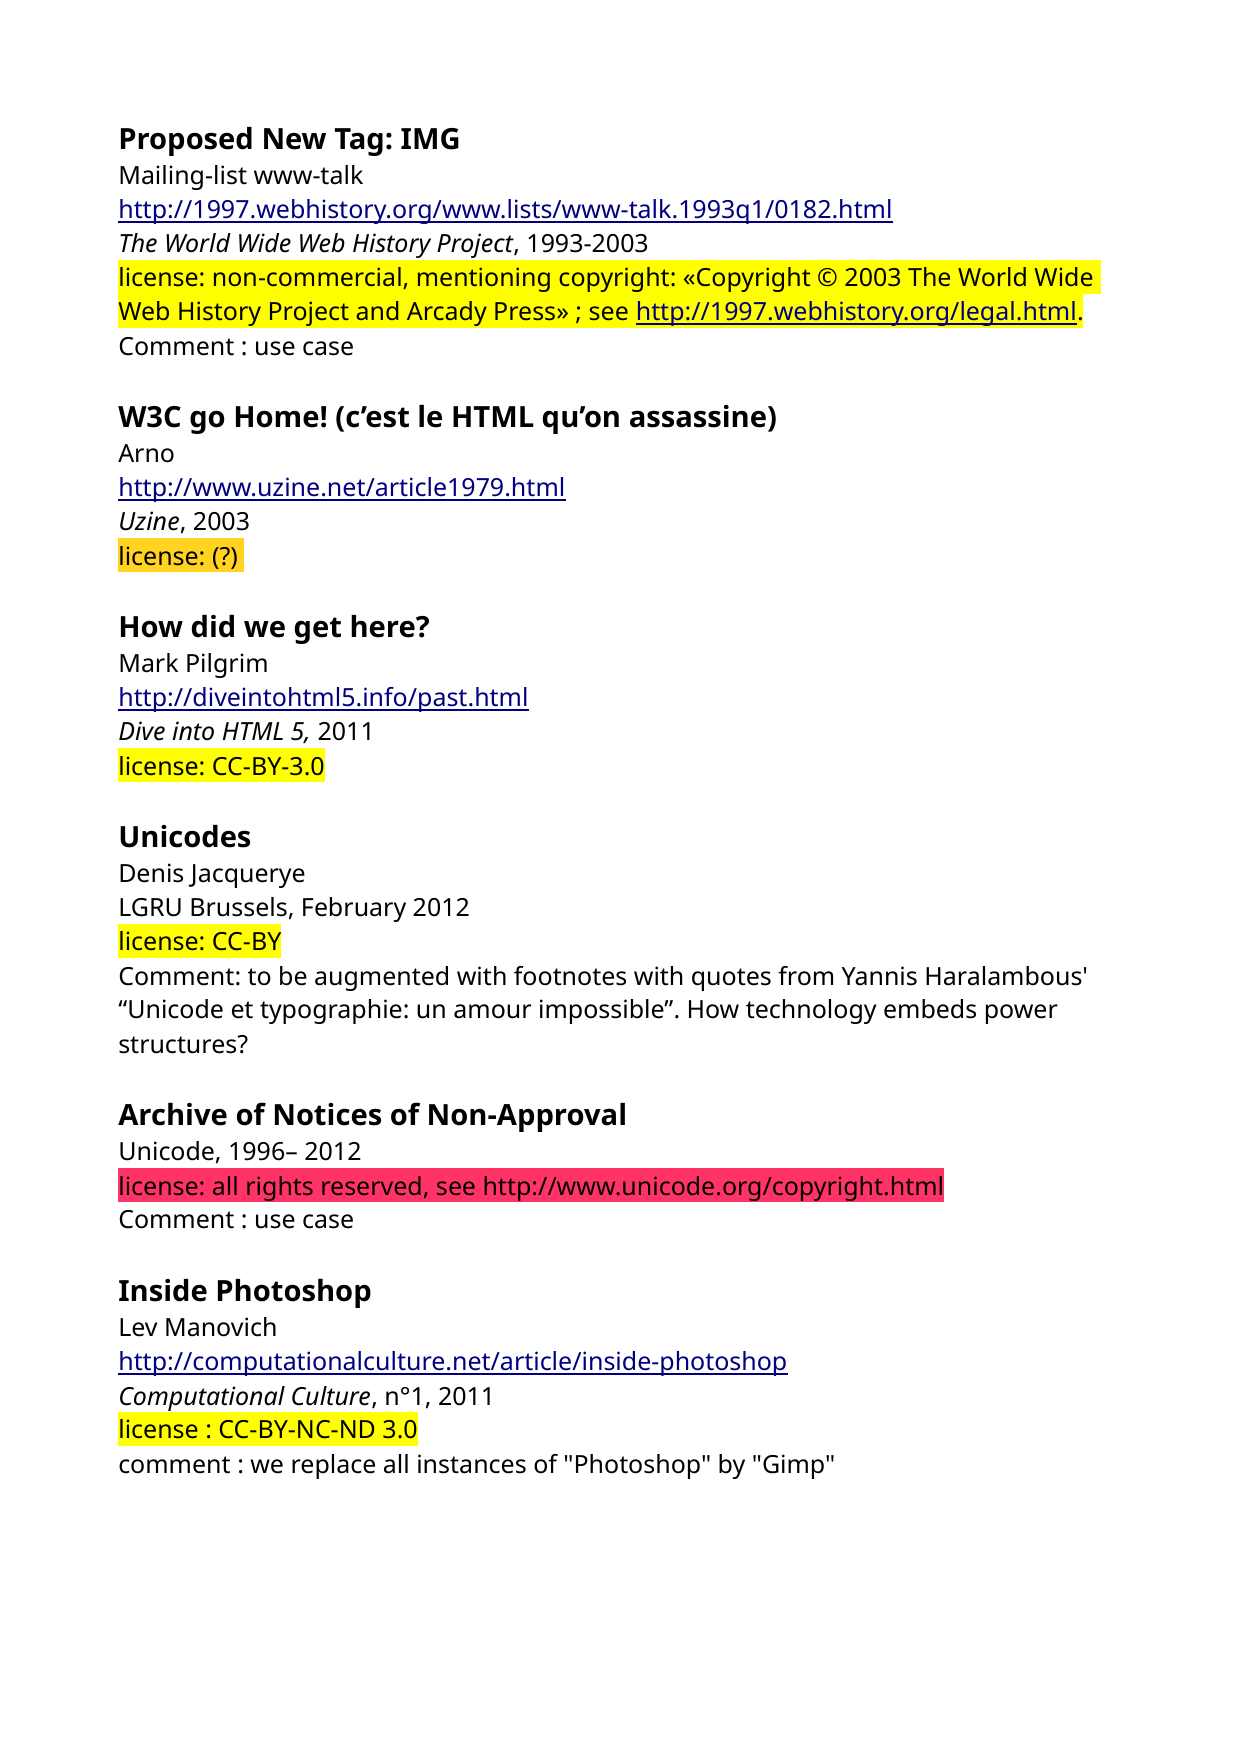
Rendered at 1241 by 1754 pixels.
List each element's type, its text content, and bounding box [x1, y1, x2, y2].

text Lev Manovich [118, 1310, 1122, 1344]
subtitle Archive of Notices of Non-Approval [118, 1094, 1122, 1134]
subtitle Unicodes [118, 816, 1122, 856]
text http://diveintohtml5.info/past.html [118, 680, 1122, 714]
text Denis Jacquerye [118, 856, 1122, 890]
text comment : we replace all instances of "Photoshop" by "Gimp" [118, 1446, 1122, 1480]
text license : CC-BY-NC-ND 3.0 [118, 1412, 1122, 1446]
text Uzine, 2003 [118, 504, 1122, 538]
text http://www.uzine.net/article1979.html [118, 470, 1122, 504]
subtitle W3C go Home! (c’est le HTML qu’on assassine) [118, 396, 1122, 436]
text Arno [118, 436, 1122, 470]
text Mark Pilgrim [118, 646, 1122, 680]
text Comment: to be augmented with footnotes with quotes from Yannis Haralambous' “Unicode et typographie: un amour impossible”. How technology embeds power structures? [118, 958, 1122, 1060]
subtitle Inside Photoshop [118, 1270, 1122, 1310]
text Comment : use case [118, 1202, 1122, 1236]
subtitle Proposed New Tag: IMG [118, 118, 1122, 158]
text Mailing-list www-talk [118, 158, 1122, 192]
text Unicode, 1996– 2012 [118, 1134, 1122, 1168]
text Comment : use case [118, 328, 1122, 362]
text http://computationalculture.net/article/inside-photoshop [118, 1344, 1122, 1378]
text http://1997.webhistory.org/www.lists/www-talk.1993q1/0182.html [118, 192, 1122, 226]
text license: CC-BY [118, 924, 1122, 958]
text Computational Culture, n°1, 2011 [118, 1378, 1122, 1412]
text license: (?) [118, 538, 1122, 572]
text license: CC-BY-3.0 [118, 748, 1122, 782]
text LGRU Brussels, February 2012 [118, 890, 1122, 924]
text license: all rights reserved, see http://www.unicode.org/copyright.html [118, 1168, 1122, 1202]
text Dive into HTML 5, 2011 [118, 714, 1122, 748]
subtitle How did we get here? [118, 606, 1122, 646]
text The World Wide Web History Project, 1993-2003 [118, 226, 1122, 260]
text license: non-commercial, mentioning copyright: «Copyright © 2003 The World Wide Web History Project and Arcady Press» ; see http://1997.webhistory.org/legal.html. [118, 260, 1122, 328]
